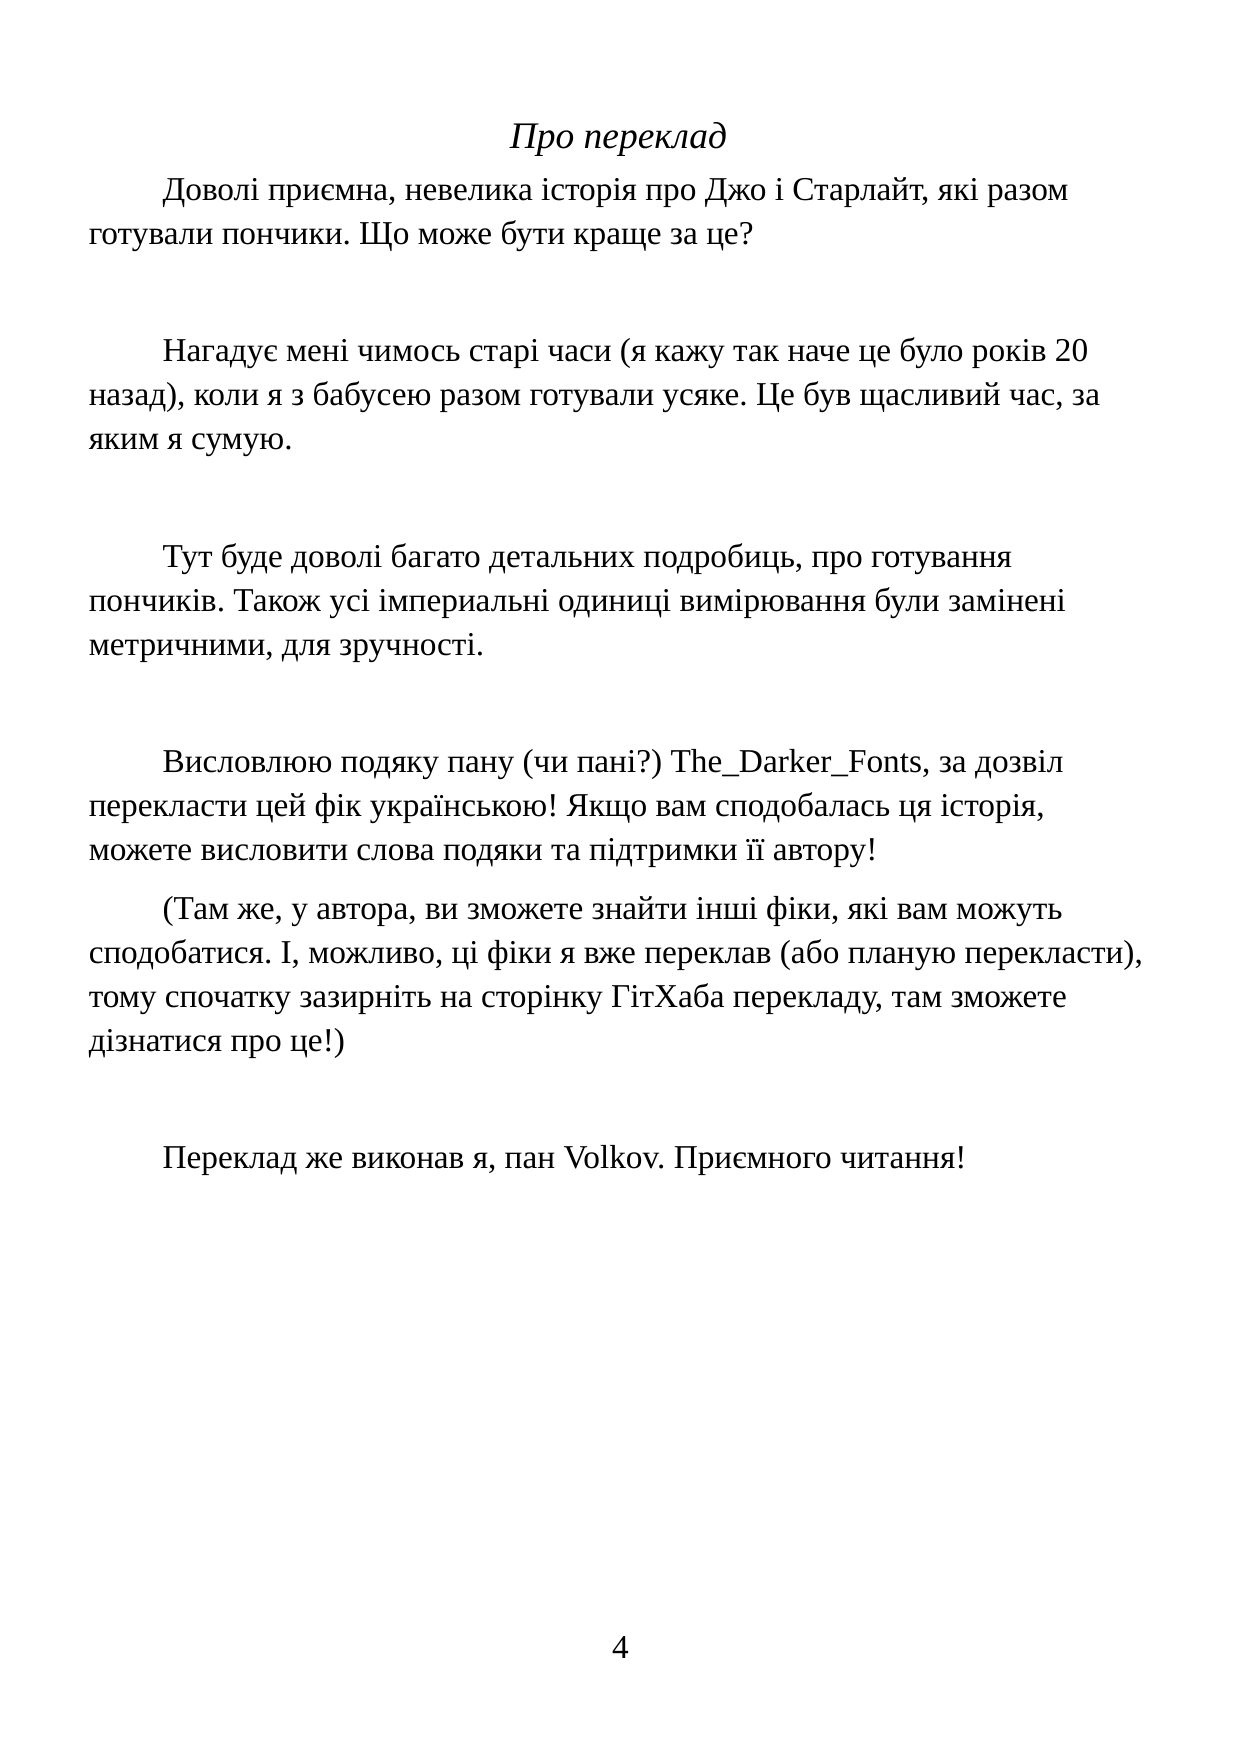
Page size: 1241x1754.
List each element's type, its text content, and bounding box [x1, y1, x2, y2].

text Висловлюю подяку пану (чи пані?) The_Darker_Fonts, за дозвіл перекласти цей фік українською! Якщо вам сподобалась ця історія, можете висловити слова подяки та підтримки її автору! [88, 741, 1152, 868]
text Тут буде доволі багато детальних подробиць, про готування пончиків. Також усі імпериальні одиниці вимірювання були замінені метричними, для зручності. [88, 536, 1152, 662]
text Доволі приємна, невелика історія про Джо і Старлайт, які разом готували пончики. Що може бути краще за це? [88, 169, 1152, 252]
subtitle Про переклад [88, 113, 1152, 157]
text Переклад же виконав я, пан Volkov. Приємного читання! [88, 1138, 1152, 1176]
text Нагадує мені чимось старі часи (я кажу так наче це було років 20 назад), коли я з бабусею разом готували усяке. Це був щасливий час, за яким я сумую. [88, 331, 1152, 457]
text (Там же, у автора, ви зможете знайти інші фіки, які вам можуть сподобатися. І, можливо, ці фіки я вже переклав (або планую перекласти), тому спочатку зазирніть на сторінку ГітХаба перекладу, там зможете дізнатися про це!) [88, 888, 1152, 1059]
